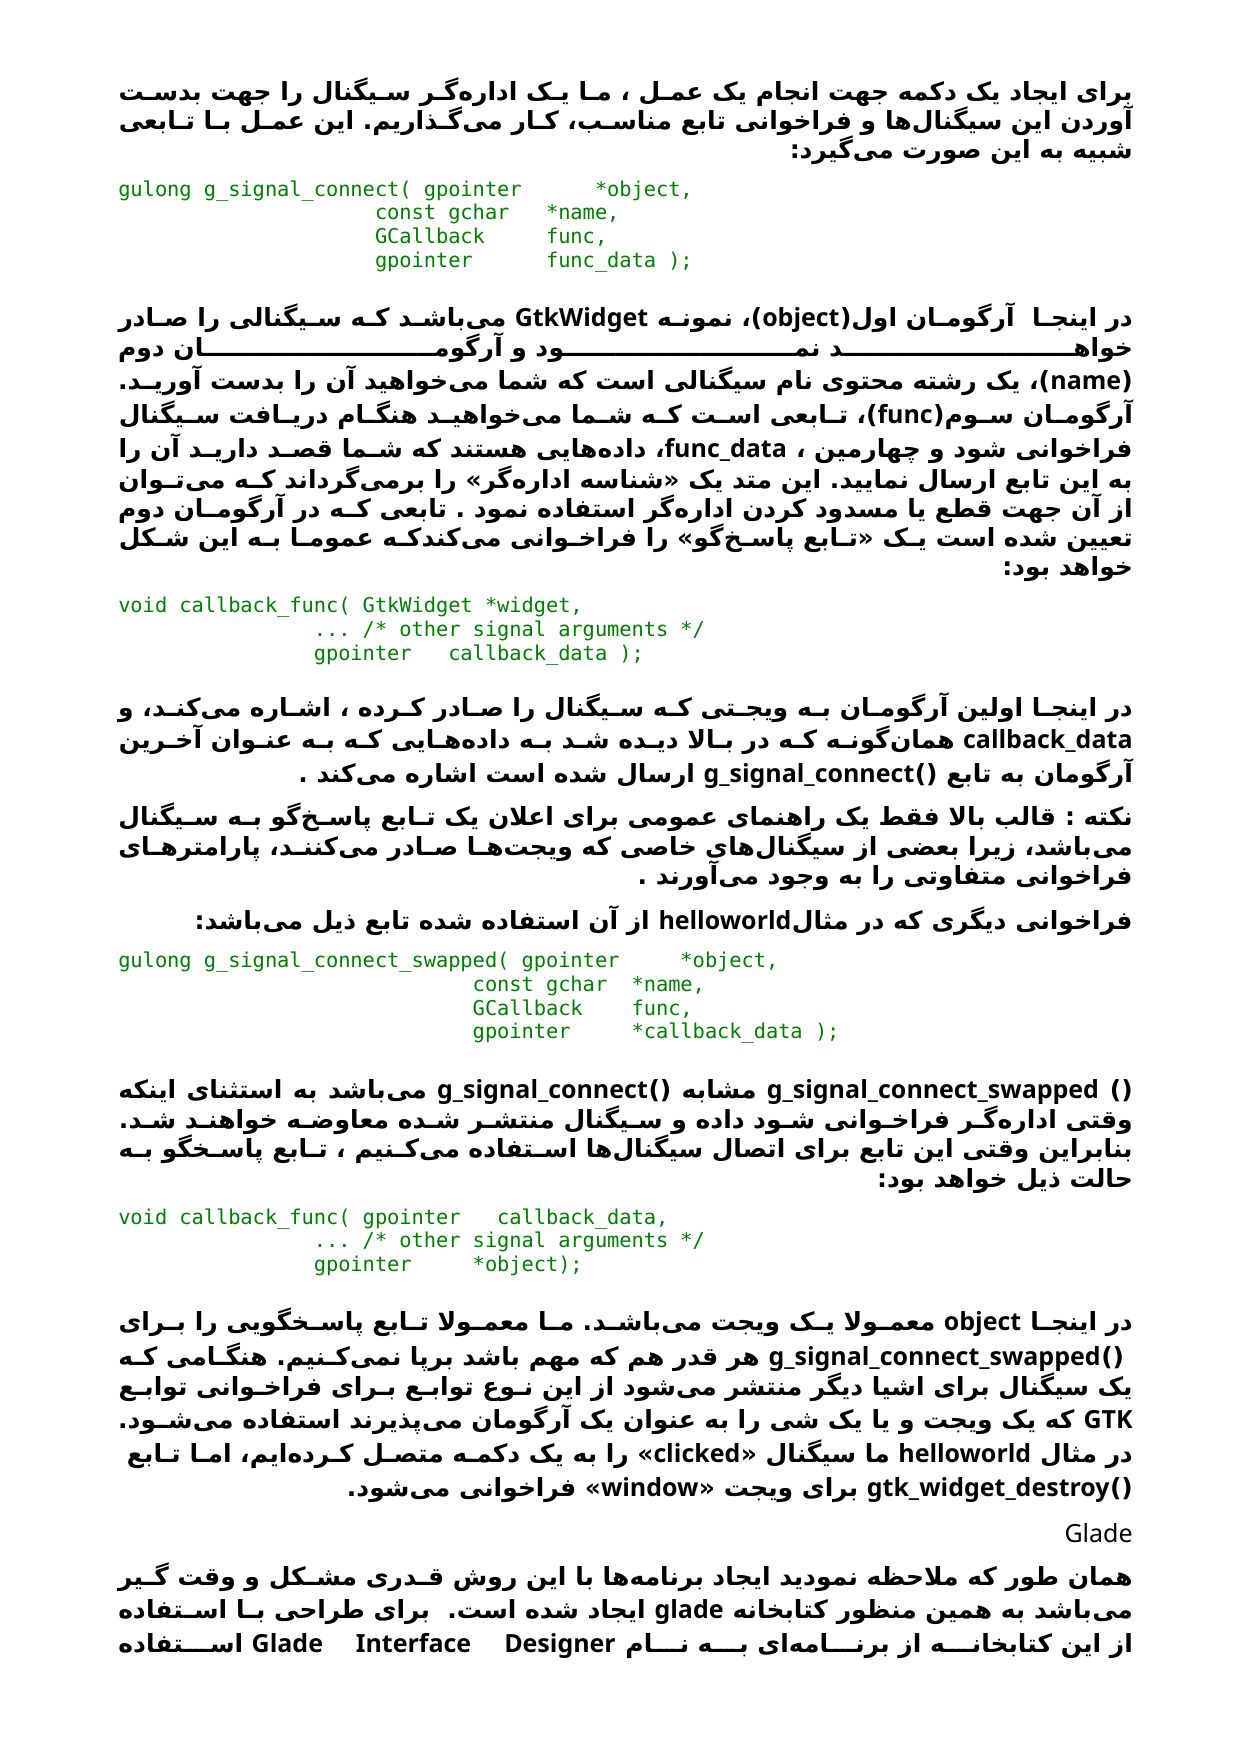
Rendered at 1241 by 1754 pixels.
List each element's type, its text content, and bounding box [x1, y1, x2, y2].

text void callback_func( gpointer callback_data, [118, 1205, 1133, 1229]
text gpointer callback_data ); [118, 641, 1133, 665]
text همان طور که ملاحظه نمودید ایجاد برنامه‌ها با این روش قدری مشکل و وقت گیر می‌باشد به همین منظور کتابخانه glade ایجاد شده است. برای طراحی با استفاده از این کتابخانه از برنامه‌ای به نام Glade Interface Designer استفاده می‌شود .محیط این برنامه بسیار شبیه محیط‌های Visual می‌باشد با این تفاوت که در این محیط فقط واسط GUI یا همان ظاهر برنامه ساخته می‌شود و برای کد نویسی بایستی از یک IDE و یا مانند اکثر برنامه نویسان از یک ویرایشگر متن استفاده کنید. در نسخه قبلی Glade Interface Designer ( نسخه ۲) این نرم افزار می‌توانست خروجی برنامه را علاوه بر قالب XML به صورت کد C و یا ++C تولید نماید ولی به علت وجود نقص در کدهای تولید شده و نارضایتی کاربران ، در نسخه سوم Glade این قابلیت کنار گذاشته شد و کل پروژه در یک فایل XML ذخیره می‌شود. در ادامه، مثال قبلی با استفاده از glade نوشته شده است، برای کامپایل این برنامه دستورات ذیل را در خط فرمان تایپ کنید: [118, 1563, 1133, 1660]
text Glade [118, 1516, 1133, 1550]
text برای ایجاد یک دکمه جهت انجام یک عمل ، ما یک اداره‌گر سیگنال را جهت بدست آوردن این سیگنال‌ها و فراخوانی تابع مناسب، کار می‌گذاریم. این عمل با تابعی شبیه به این صورت می‌گیرد: [118, 77, 1133, 165]
text const gchar *name, [118, 973, 1133, 996]
text ... /* other signal arguments */ [118, 618, 1133, 641]
text gpointer *callback_data ); [118, 1020, 1133, 1044]
text ... /* other signal arguments */ [118, 1229, 1133, 1253]
text const gchar *name, [118, 201, 1133, 224]
text gulong g_signal_connect_swapped( gpointer *object, [118, 949, 1133, 973]
text GCallback func, [118, 996, 1133, 1020]
text در اینجا اولین آرگومان به ویجتی که سیگنال را صادر کرده ، اشاره می‌کند، و callback_data همان‌گونه که در بالا دیده شد به داده‌هایی که به عنوان آخرین آرگومان به تابع ()g_signal_connect ارسال شده است اشاره می‌کند . [118, 693, 1133, 790]
text GCallback func, [118, 224, 1133, 248]
text فراخوانی دیگری که در مثالhelloworld از آن استفاده شده تابع ذیل می‌باشد: [118, 902, 1133, 937]
text gulong g_signal_connect( gpointer *object, [118, 177, 1133, 201]
text نکته : قالب بالا فقط یک راهنمای عمومی برای اعلان یک تابع پاسخ‌گو به سیگنال می‌باشد، زیرا بعضی از سیگنال‌های خاصی که ویجت‌ها صادر می‌کنند، پارامترهای فراخوانی متفاوتی را به وجود می‌آورند . [118, 802, 1133, 890]
text در اینجا object معمولا یک ویجت می‌باشد. ما معمولا تابع پاسخگویی را برای ()g_signal_connect_swapped هر قدر هم که مهم باشد برپا نمی‌کنیم. هنگامی که یک سیگنال برای اشیا دیگر منتشر می‌‌شود از این نوع توابع برای فراخوانی توابع GTK که یک ویجت و یا یک شی را به عنوان یک آرگومان می‌پذیرند استفاده می‌شود. در مثال helloworld ما سیگنال «clicked» را به یک دکمه متصل کرده‌ایم، اما تابع ()gtk_widget_destroy برای ویجت «window» فراخوانی می‌شود. [118, 1304, 1133, 1503]
text () g_signal_connect_swapped مشابه ()g_signal_connect می‌باشد به استثنای اینکه وقتی اداره‌گر فراخوانی شود داده و سیگنال منتشر شده معاوضه خواهند شد. بنابراین وقتی این تابع برای اتصال سیگنال‌ها استفاده می‌کنیم ، تابع پاسخگو به حالت ذیل خواهد بود: [118, 1071, 1133, 1193]
text void callback_func( GtkWidget *widget, [118, 594, 1133, 618]
text gpointer *object); [118, 1253, 1133, 1276]
text gpointer func_data ); [118, 248, 1133, 272]
text در اینجا آرگومان اول(object)، نمونه GtkWidget می‌باشد که سیگنالی را صادر خواهد نمود و آرگومان دوم (name)، یک رشته محتوی نام سیگنالی است که شما می‌خواهید آن را بدست آورید. آرگومان سوم(func)، تابعی است که شما می‌خواهید هنگام دریافت سیگنال فراخوانی شود و چهارمین ، func_data، داده‌هایی هستند که شما قصد دارید آن را به این تابع ارسال نمایید. این متد یک «شناسه اداره‌گر» را برمی‌گرداند که می‌توان از آن جهت قطع یا مسدود کردن اداره‌گر استفاده نمود . تابعی که در آرگومان دوم تعیین شده است یک «تابع پاسخ‌گو» را فراخوانی می‌کندکه عموما به این شکل خواهد بود: [118, 299, 1133, 582]
